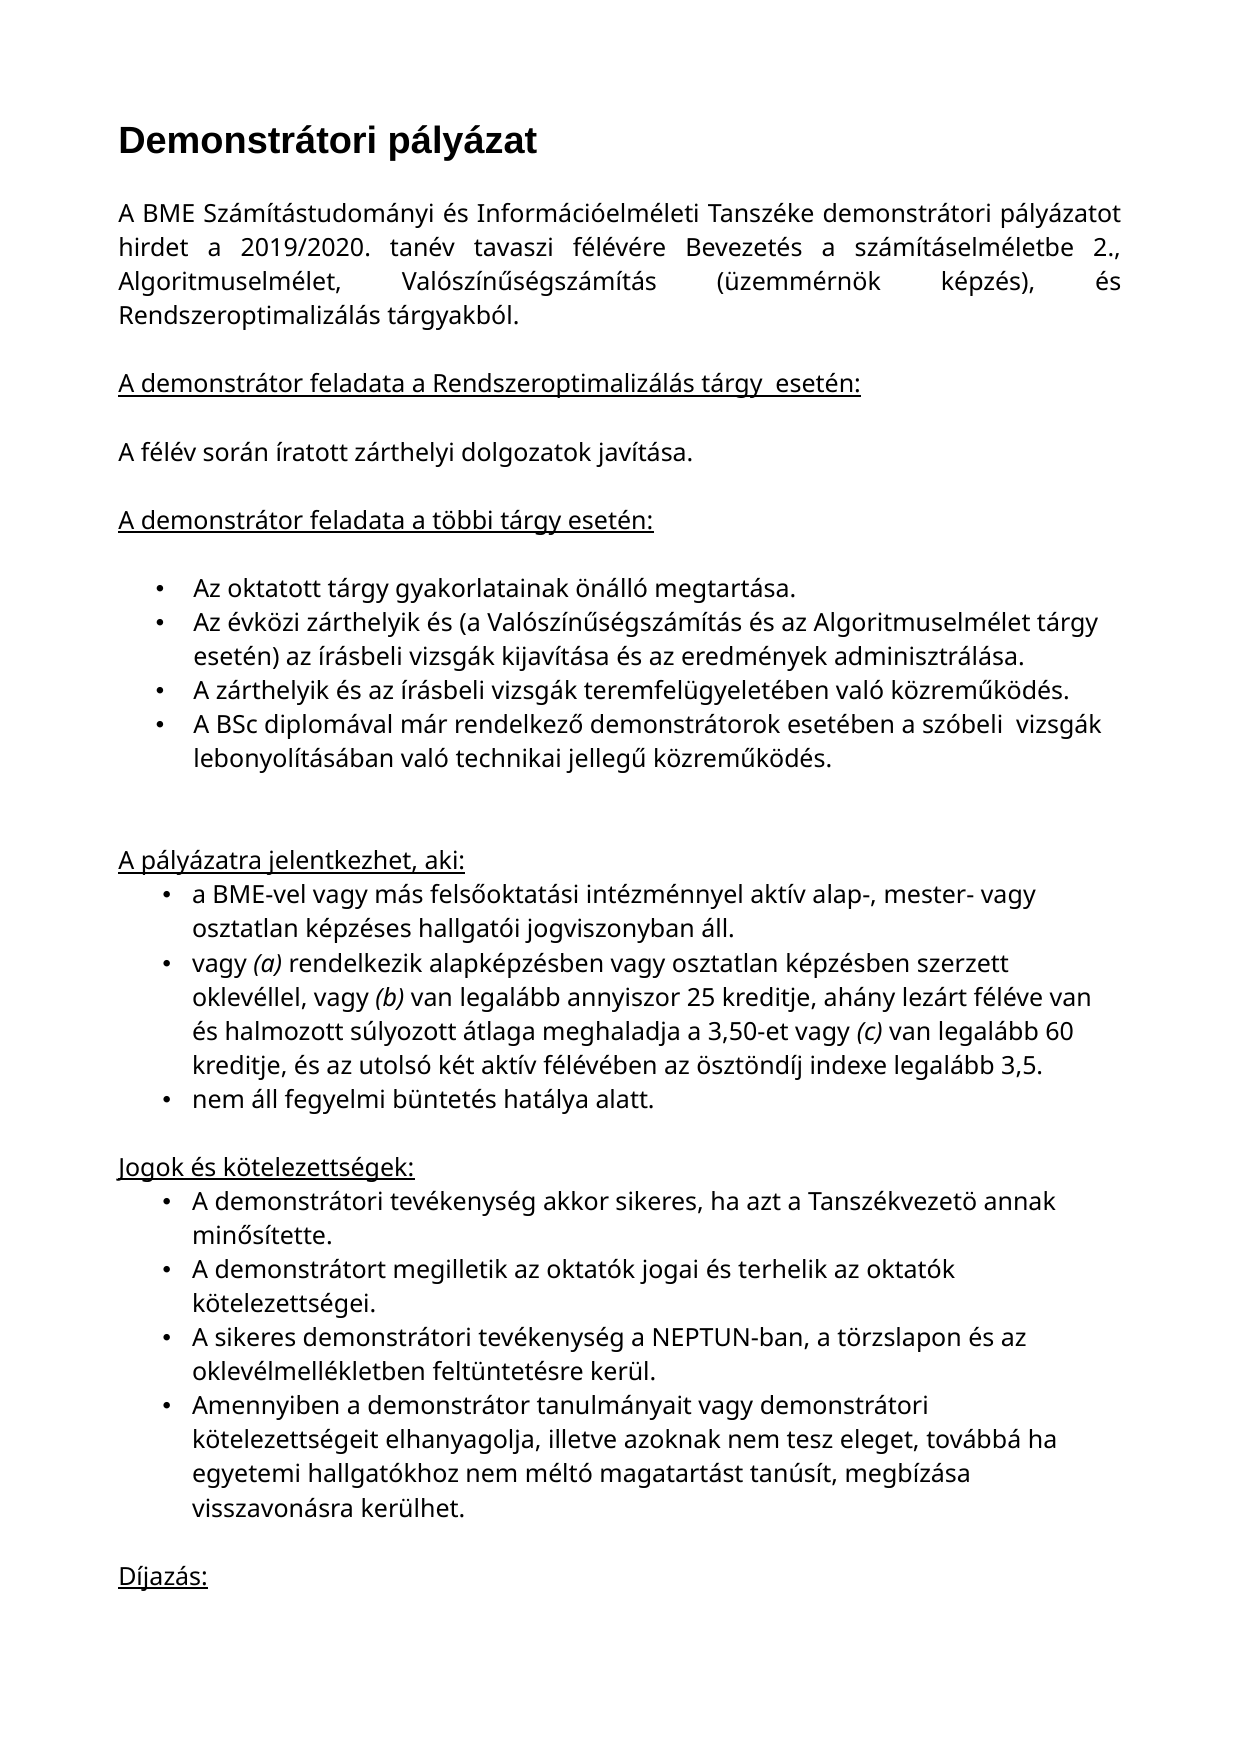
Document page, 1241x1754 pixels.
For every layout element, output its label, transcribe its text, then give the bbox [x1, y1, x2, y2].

text A demonstrátor feladata a többi tárgy esetén: [118, 502, 1122, 536]
list Amennyiben a demonstrátor tanulmányait vagy demonstrátori kötelezettségeit elhanyagolja, illetve azoknak nem tesz eleget, továbbá ha egyetemi hallgatókhoz nem méltó magatartást tanúsít, megbízása visszavonásra kerülhet. [162, 1388, 1122, 1524]
list Az évközi zárthelyik és (a Valószínűségszámítás és az Algoritmuselmélet tárgy esetén) az írásbeli vizsgák kijavítása és az eredmények adminisztrálása. [156, 604, 1122, 673]
list A demonstrátori tevékenység akkor sikeres, ha azt a Tanszékvezetö annak minősítette. [162, 1184, 1122, 1252]
list A zárthelyik és az írásbeli vizsgák teremfelügyeletében való közreműködés. [156, 673, 1122, 707]
text Díjazás: [118, 1558, 1122, 1592]
text A BME Számítástudományi és Információelméleti Tanszéke demonstrátori pályázatot hirdet a 2019/2020. tanév tavaszi félévére Bevezetés a számításelméletbe 2., Algoritmuselmélet, Valószínűségszámítás (üzemmérnök képzés), és Rendszeroptimalizálás tárgyakból. [118, 196, 1122, 332]
text Jogok és kötelezettségek: [118, 1149, 1122, 1184]
text A demonstrátor feladata a Rendszeroptimalizálás tárgy esetén: [118, 366, 1122, 400]
list vagy (a) rendelkezik alapképzésben vagy osztatlan képzésben szerzett oklevéllel, vagy (b) van legalább annyiszor 25 kreditje, ahány lezárt féléve van és halmozott súlyozott átlaga meghaladja a 3,50-et vagy (c) van legalább 60 kreditje, és az utolsó két aktív félévében az ösztöndíj indexe legalább 3,5. [162, 945, 1122, 1081]
list A sikeres demonstrátori tevékenység a NEPTUN-ban, a törzslapon és az oklevélmellékletben feltüntetésre kerül. [162, 1320, 1122, 1388]
list A BSc diplomával már rendelkező demonstrátorok esetében a szóbeli vizsgák lebonyolításában való technikai jellegű közreműködés. [156, 707, 1122, 775]
text A félév során íratott zárthelyi dolgozatok javítása. [118, 434, 1122, 468]
list a BME-vel vagy más felsőoktatási intézménnyel aktív alap-, mester- vagy osztatlan képzéses hallgatói jogviszonyban áll. [162, 877, 1122, 945]
subtitle Demonstrátori pályázat [118, 118, 1122, 162]
list Az oktatott tárgy gyakorlatainak önálló megtartása. [156, 571, 1122, 604]
list A demonstrátort megilletik az oktatók jogai és terhelik az oktatók kötelezettségei. [162, 1252, 1122, 1320]
text A pályázatra jelentkezhet, aki: [118, 843, 1122, 877]
list nem áll fegyelmi büntetés hatálya alatt. [162, 1081, 1122, 1116]
